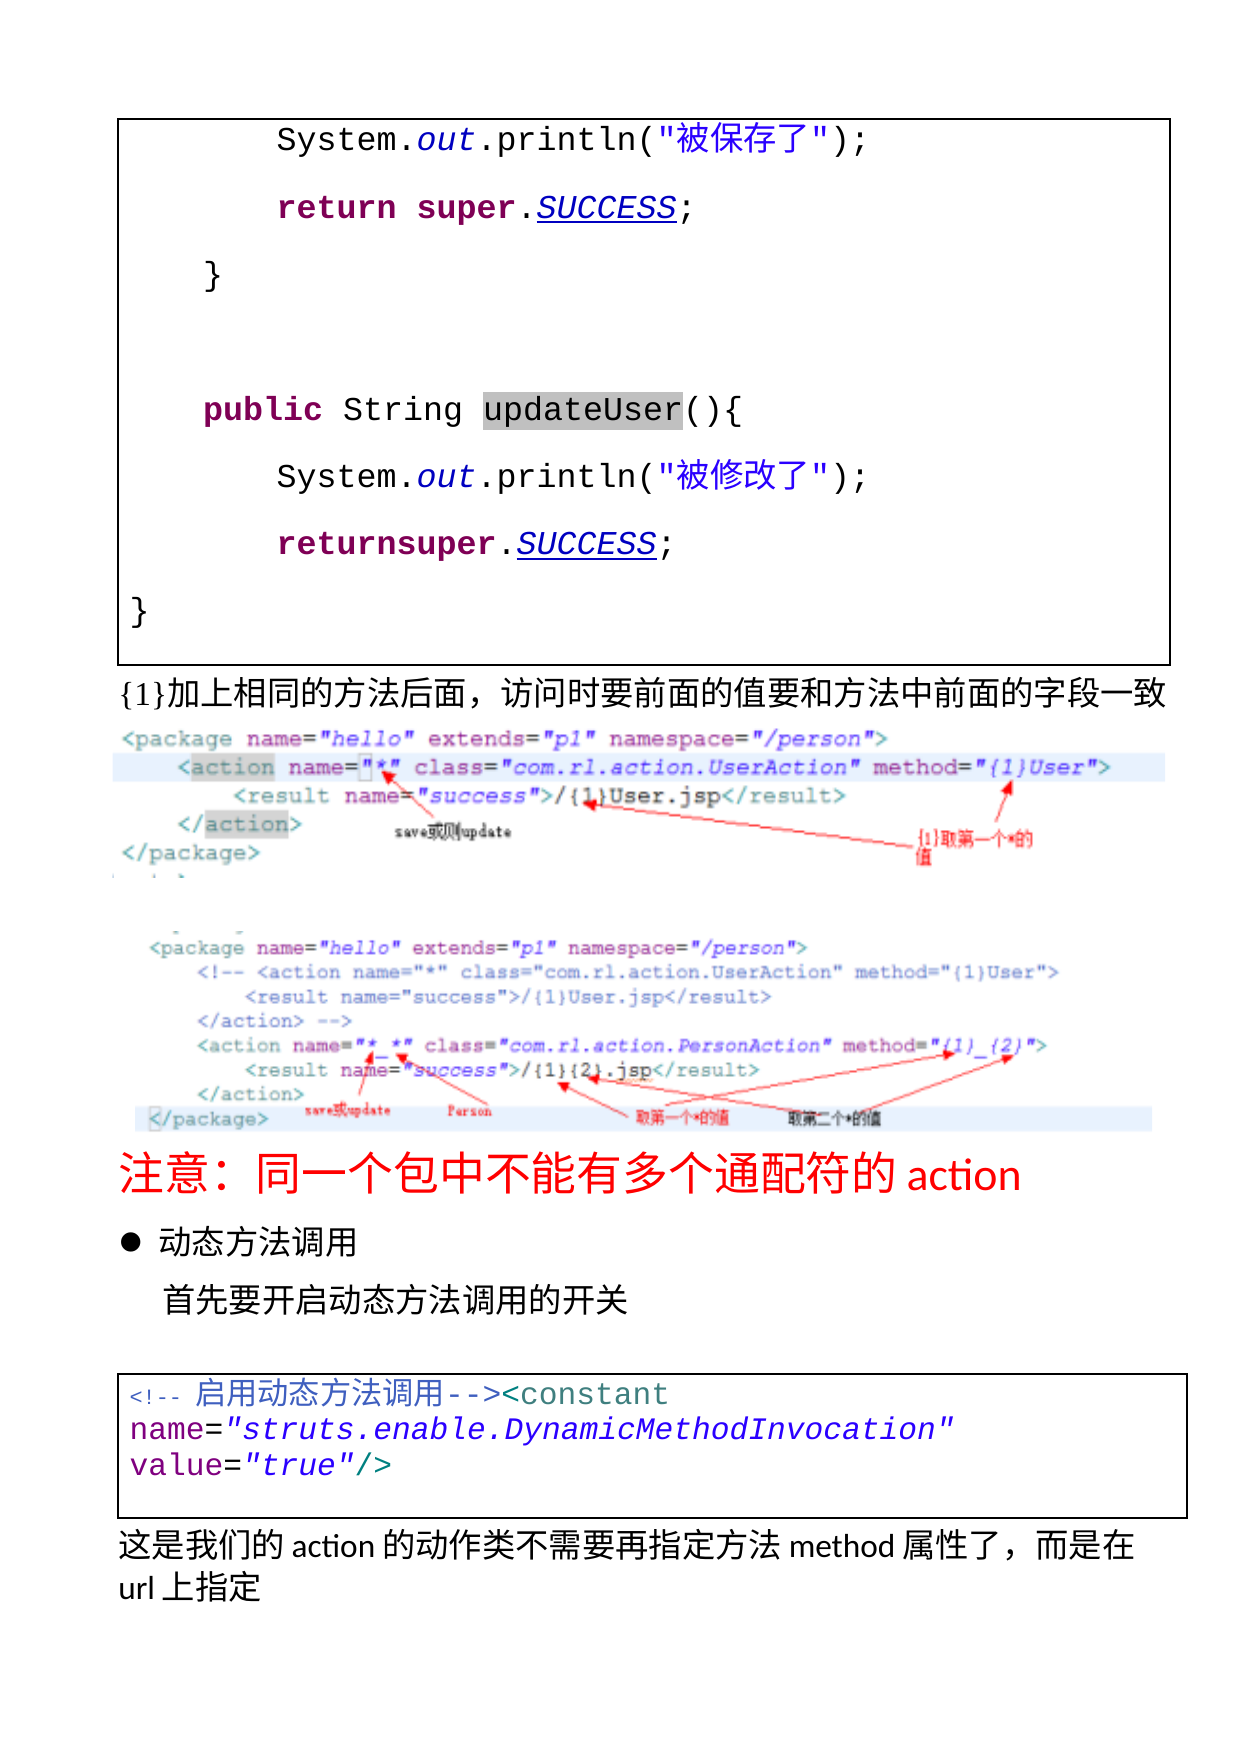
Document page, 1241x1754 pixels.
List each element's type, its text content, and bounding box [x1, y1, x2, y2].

text 这是我们的action的动作类不需要再指定方法method属性了，而是在url上指定 [118, 1519, 1169, 1608]
table_header System.out.println("被保存了"); return super.SUCCESS; } public String updateUser(){ System.out.println("被修改了"); returnsuper.SUCCESS; } [119, 120, 1169, 664]
text l动态方法调用 [118, 1216, 1169, 1264]
text {1}加上相同的方法后面，访问时要前面的值要和方法中前面的字段一致 [118, 666, 1169, 715]
text 首先要开启动态方法调用的开关 [162, 1277, 1169, 1322]
picture [135, 931, 1153, 1138]
text 注意：同一个包中不能有多个通配符的action [118, 916, 1169, 1204]
picture [112, 725, 1166, 878]
table_header <!-- 启用动态方法调用--><constant name="struts.enable.DynamicMethodInvocation" value="true"/> [119, 1375, 1186, 1517]
